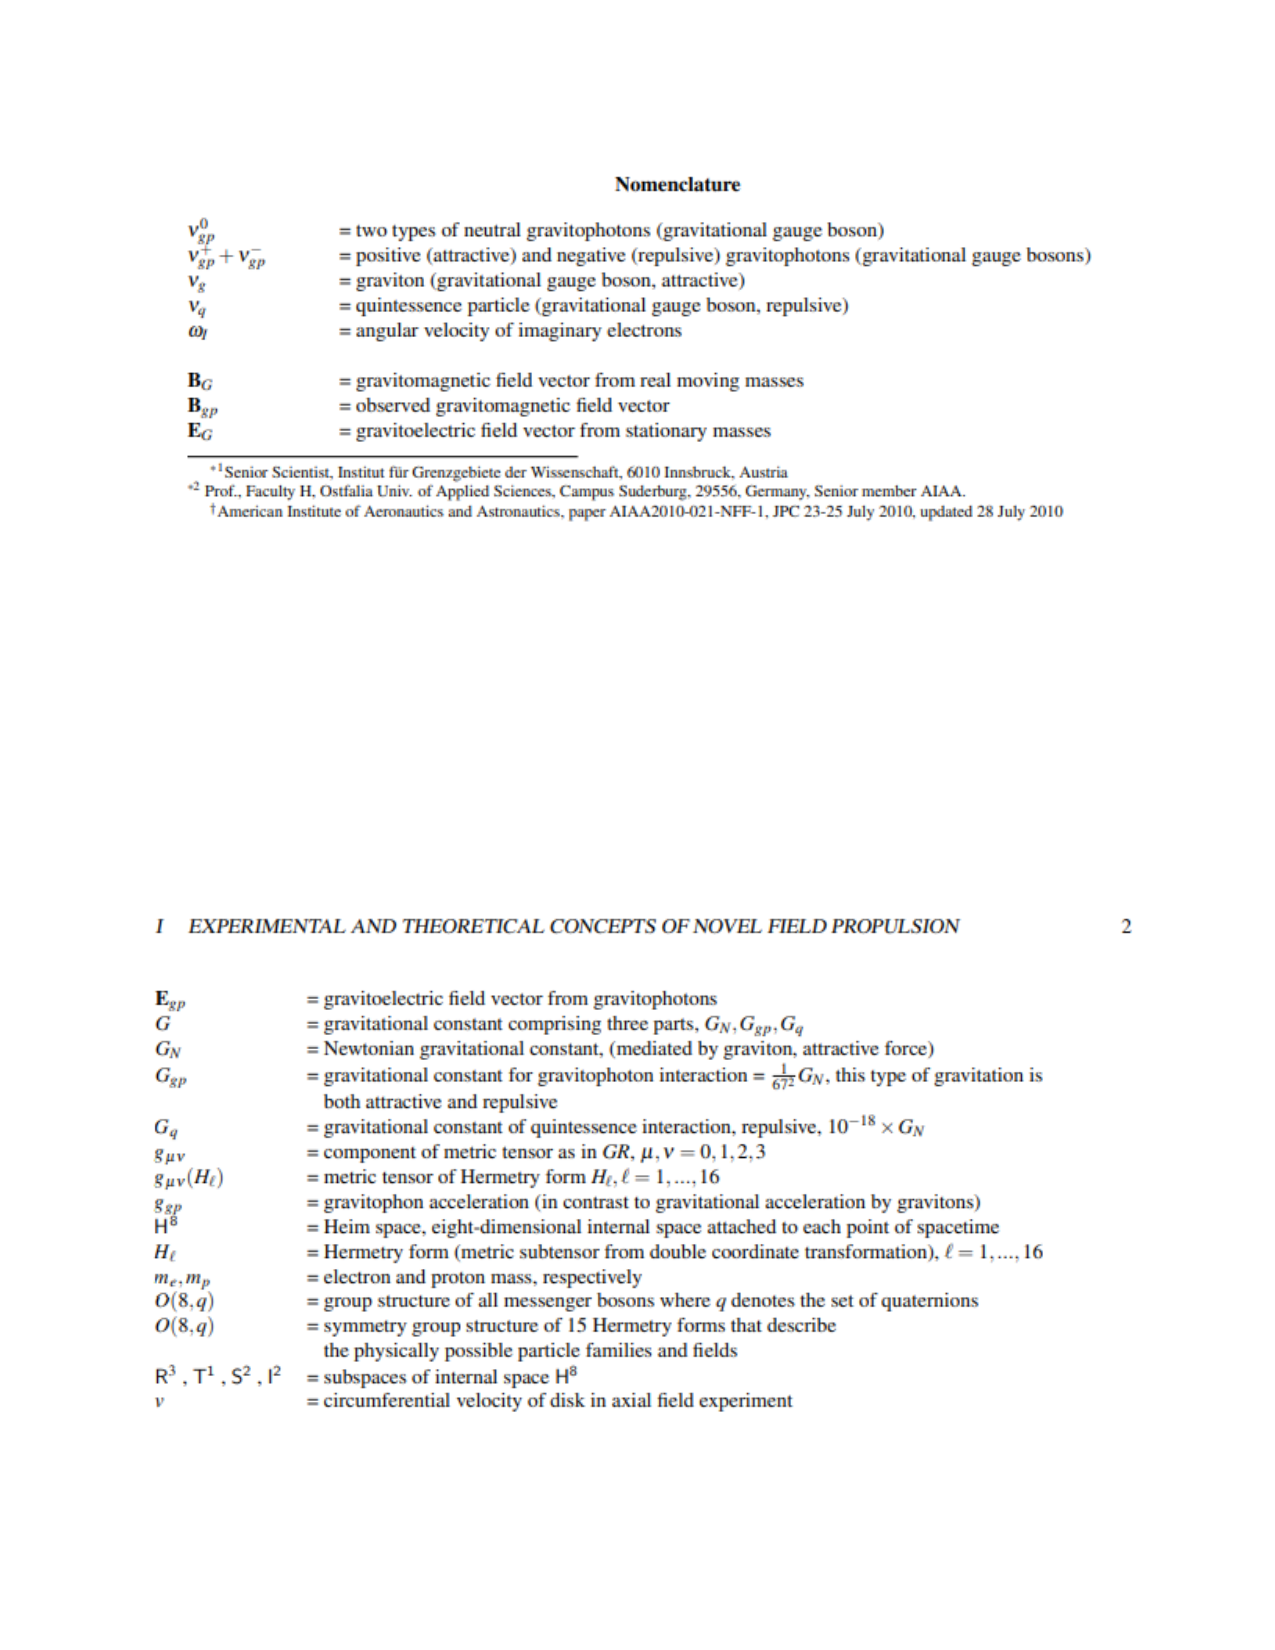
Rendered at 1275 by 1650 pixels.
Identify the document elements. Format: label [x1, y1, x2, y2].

picture [121, 902, 1154, 1451]
picture [144, 124, 1131, 575]
